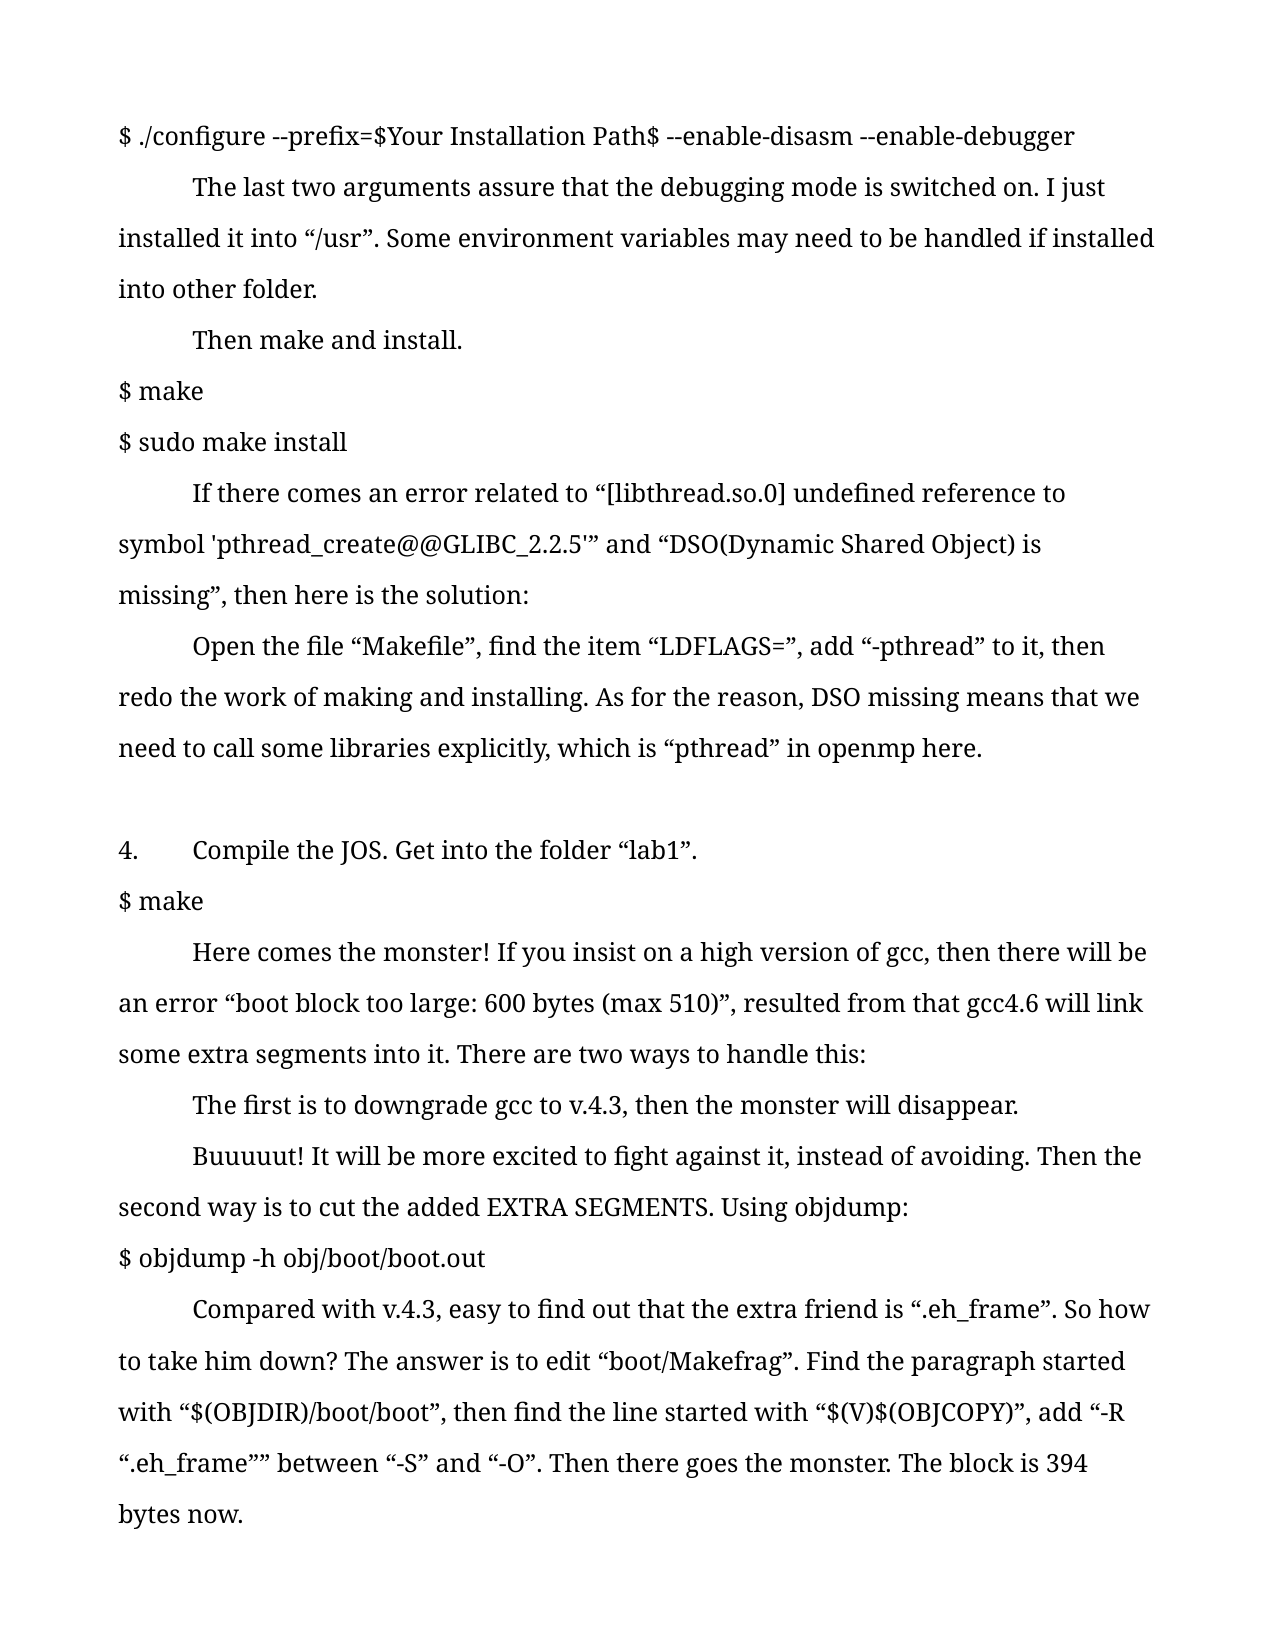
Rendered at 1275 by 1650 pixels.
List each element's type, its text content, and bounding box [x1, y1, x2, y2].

text $ ./configure --prefix=$Your Installation Path$ --enable-disasm --enable-debugger The last two arguments assure that the debugging mode is switched on. I just installed it into “/usr”. Some environment variables may need to be handled if installed into other folder. Then make and install. $ make $ sudo make install If there comes an error related to “[libthread.so.0] undefined reference to symbol 'pthread_create@@GLIBC_2.2.5'” and “DSO(Dynamic Shared Object) is missing”, then here is the solution: Open the file “Makefile”, find the item “LDFLAGS=”, add “-pthread” to it, then redo the work of making and installing. As for the reason, DSO missing means that we need to call some libraries explicitly, which is “pthread” in openmp here. 4. Compile the JOS. Get into the folder “lab1”. $ make Here comes the monster! If you insist on a high version of gcc, then there will be an error “boot block too large: 600 bytes (max 510)”, resulted from that gcc4.6 will link some extra segments into it. There are two ways to handle this: The first is to downgrade gcc to v.4.3, then the monster will disappear. Buuuuut! It will be more excited to fight against it, instead of avoiding. Then the second way is to cut the added EXTRA SEGMENTS. Using objdump: $ objdump -h obj/boot/boot.out Compared with v.4.3, easy to find out that the extra friend is “.eh_frame”. So how to take him down? The answer is to edit “boot/Makefrag”. Find the paragraph started with “$(OBJDIR)/boot/boot”, then find the line started with “$(V)$(OBJCOPY)”, add “-R “.eh_frame”” between “-S” and “-O”. Then there goes the monster. The block is 394 bytes now. [118, 118, 1157, 1530]
